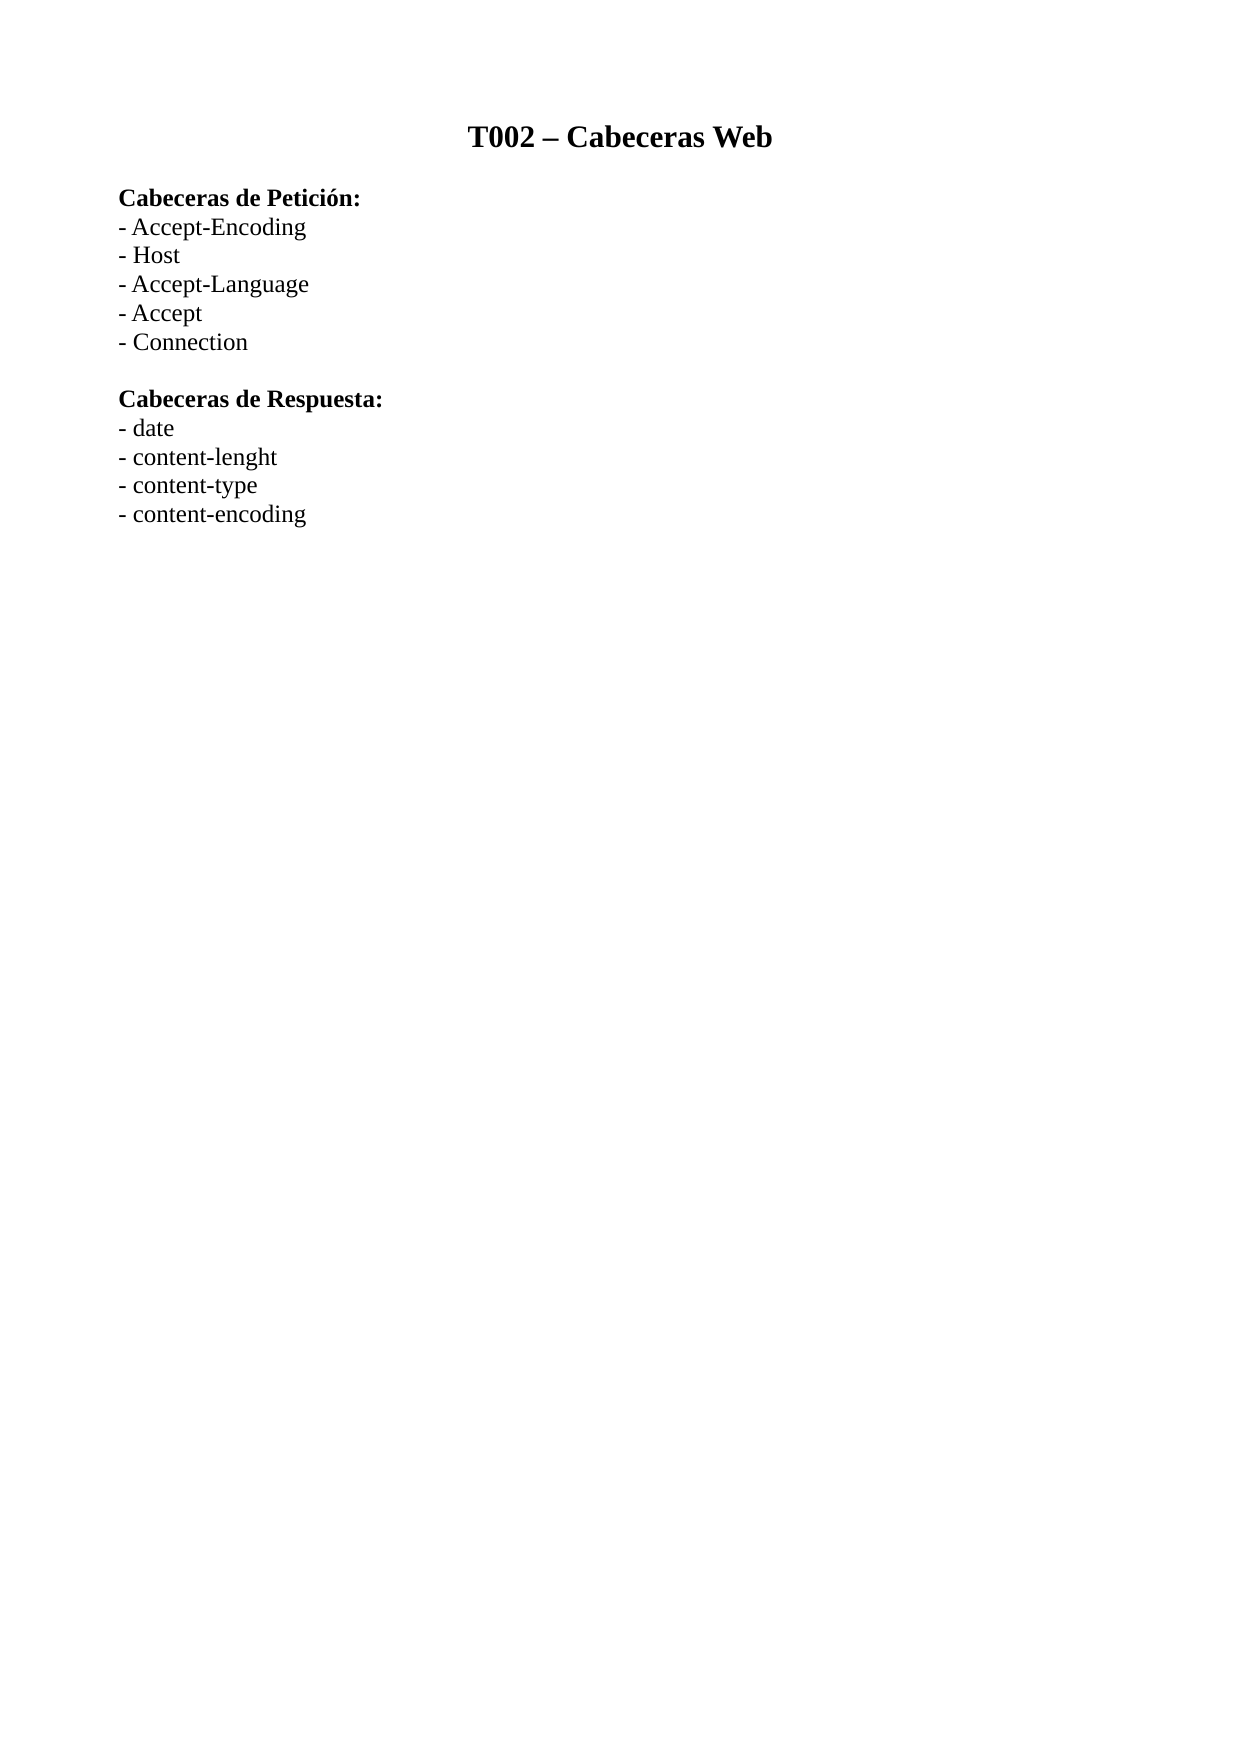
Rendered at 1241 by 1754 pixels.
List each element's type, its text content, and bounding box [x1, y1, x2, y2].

text - Host [118, 240, 1122, 269]
text - content-type [118, 470, 1122, 499]
text T002 – Cabeceras Web [118, 118, 1122, 154]
text - content-lenght [118, 442, 1122, 470]
text - Connection [118, 327, 1122, 355]
text - content-encoding [118, 499, 1122, 528]
text Cabeceras de Respuesta: [118, 384, 1122, 413]
text - date [118, 413, 1122, 442]
text - Accept [118, 298, 1122, 327]
text Cabeceras de Petición: [118, 183, 1122, 212]
text - Accept-Encoding [118, 212, 1122, 240]
text - Accept-Language [118, 269, 1122, 298]
